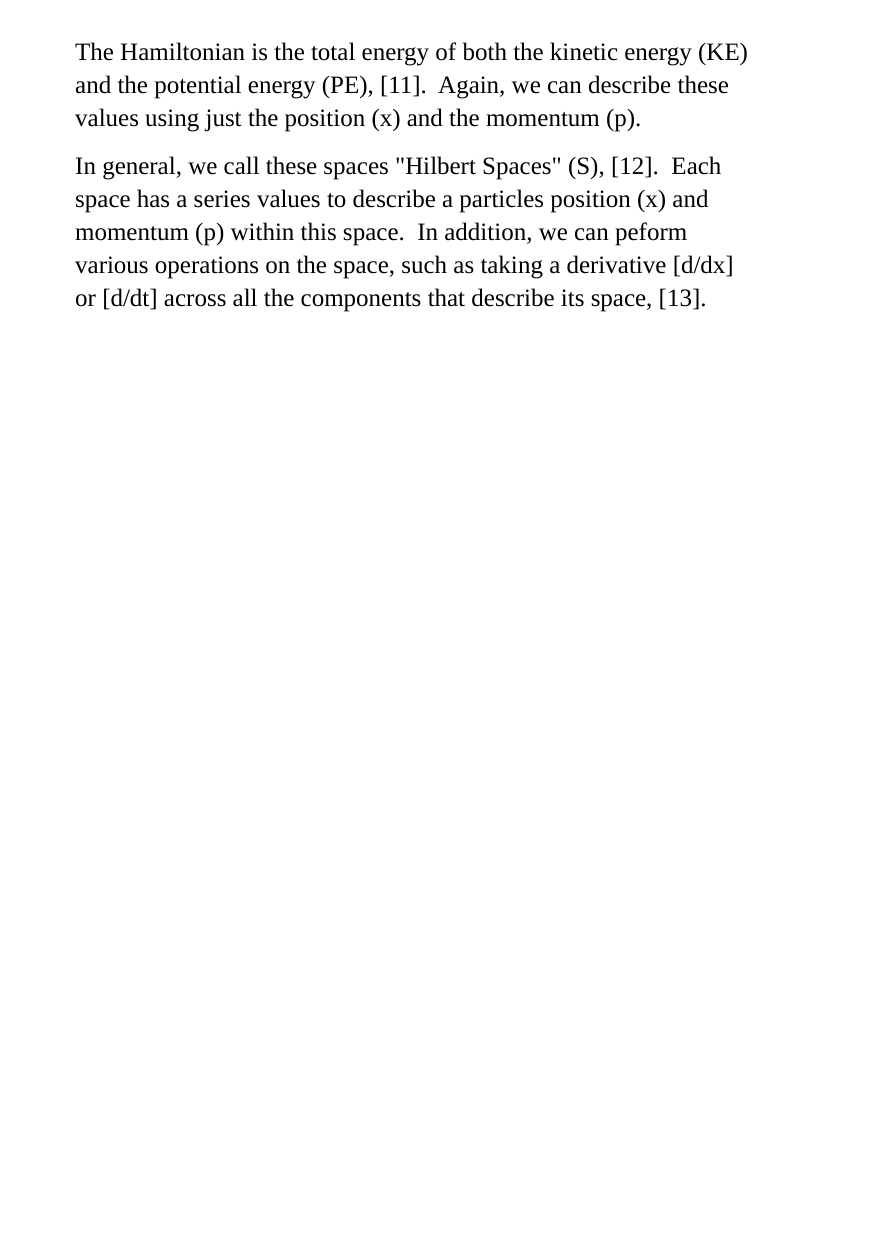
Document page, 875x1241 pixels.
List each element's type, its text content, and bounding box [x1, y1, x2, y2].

text The Hamiltonian is the total energy of both the kinetic energy (KE) and the potential energy (PE), [11]. Again, we can describe these values using just the position (x) and the momentum (p). [75, 37, 756, 132]
text In general, we call these spaces "Hilbert Spaces" (S), [12]. Each space has a series values to describe a particles position (x) and momentum (p) within this space. In addition, we can peform various operations on the space, such as taking a derivative [d/dx] or [d/dt] across all the components that describe its space, [13]. [75, 151, 756, 312]
